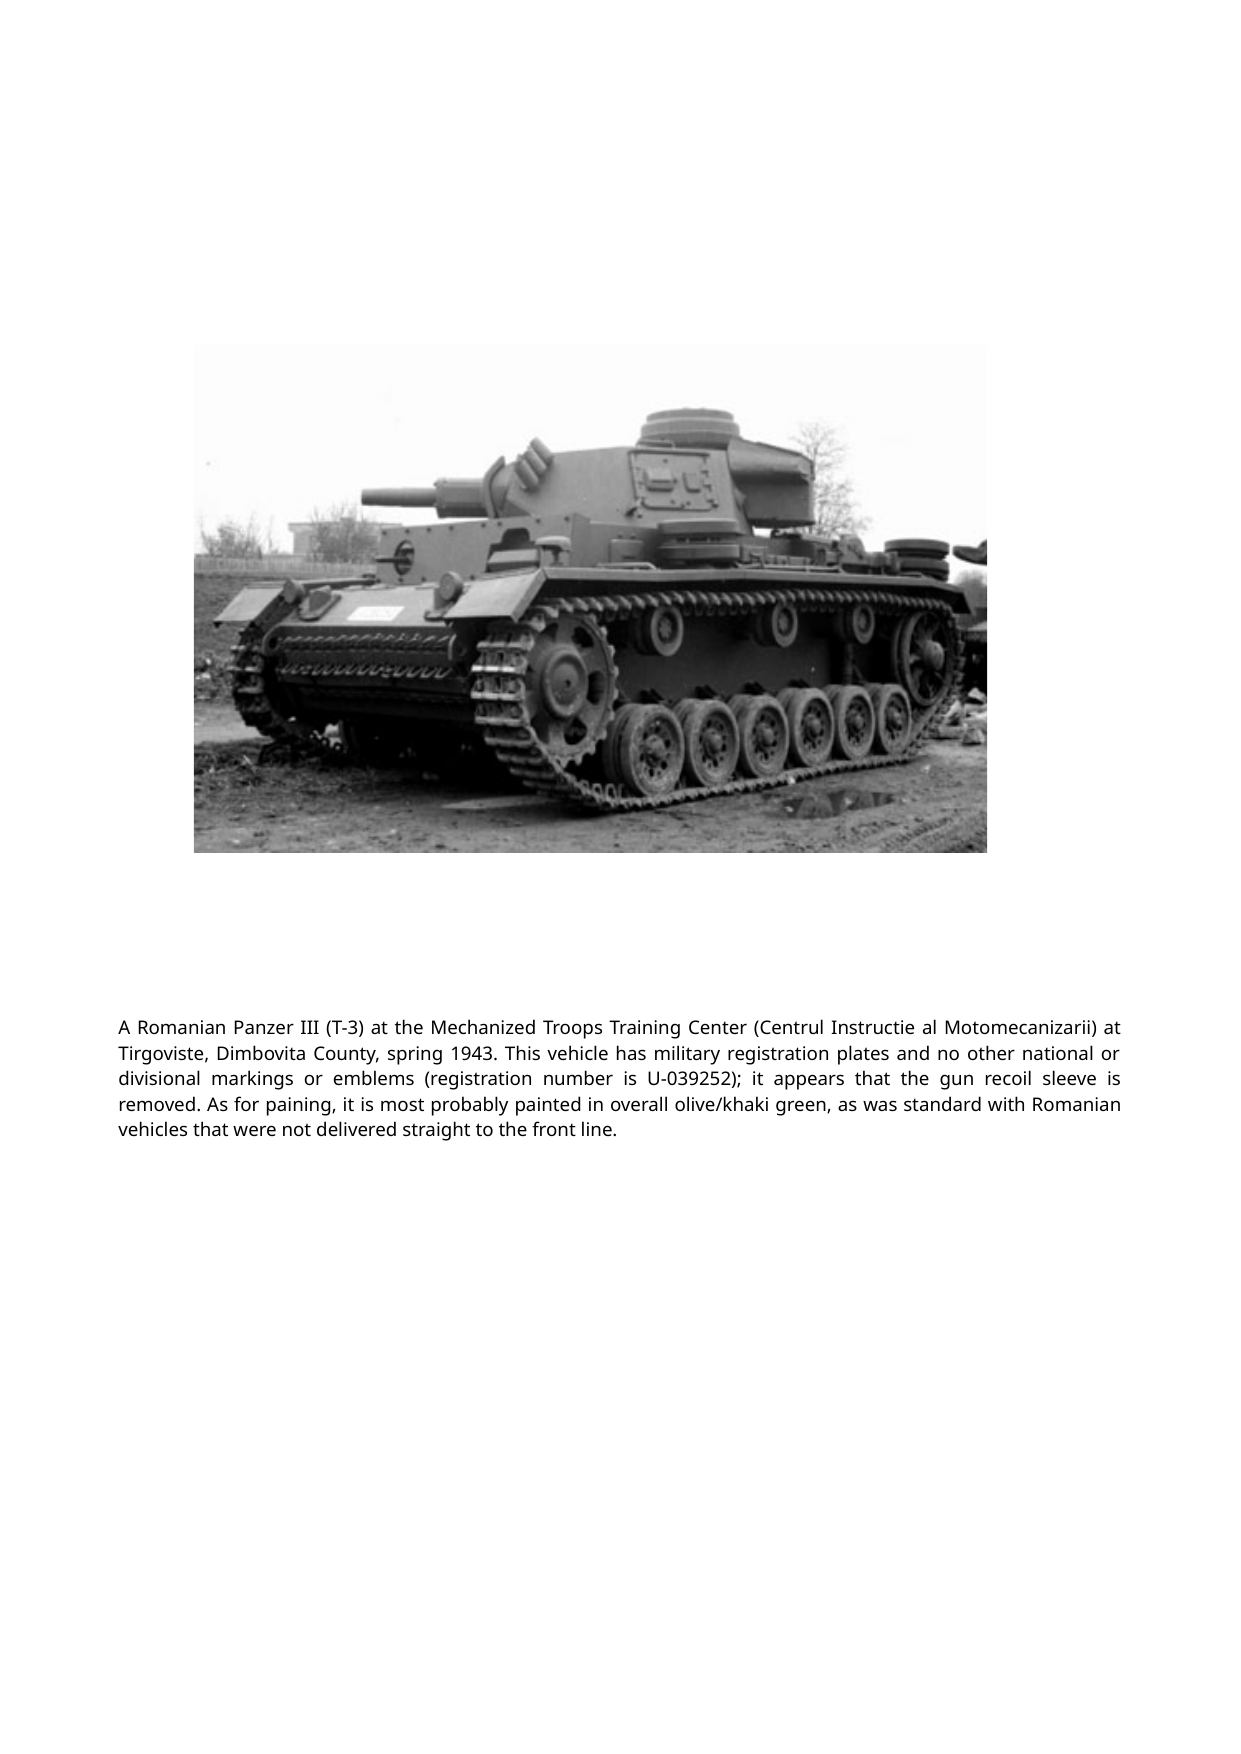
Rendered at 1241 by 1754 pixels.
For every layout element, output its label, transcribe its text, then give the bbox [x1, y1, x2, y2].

text A Romanian Panzer III (T-3) at the Mechanized Troops Training Center (Centrul Instructie al Motomecanizarii) at Tirgoviste, Dimbovita County, spring 1943. This vehicle has military registration plates and no other national or divisional markings or emblems (registration number is U-039252); it appears that the gun recoil sleeve is removed. As for paining, it is most probably painted in overall olive/khaki green, as was standard with Romanian vehicles that were not delivered straight to the front line. [118, 1015, 1122, 1142]
picture [193, 345, 988, 853]
